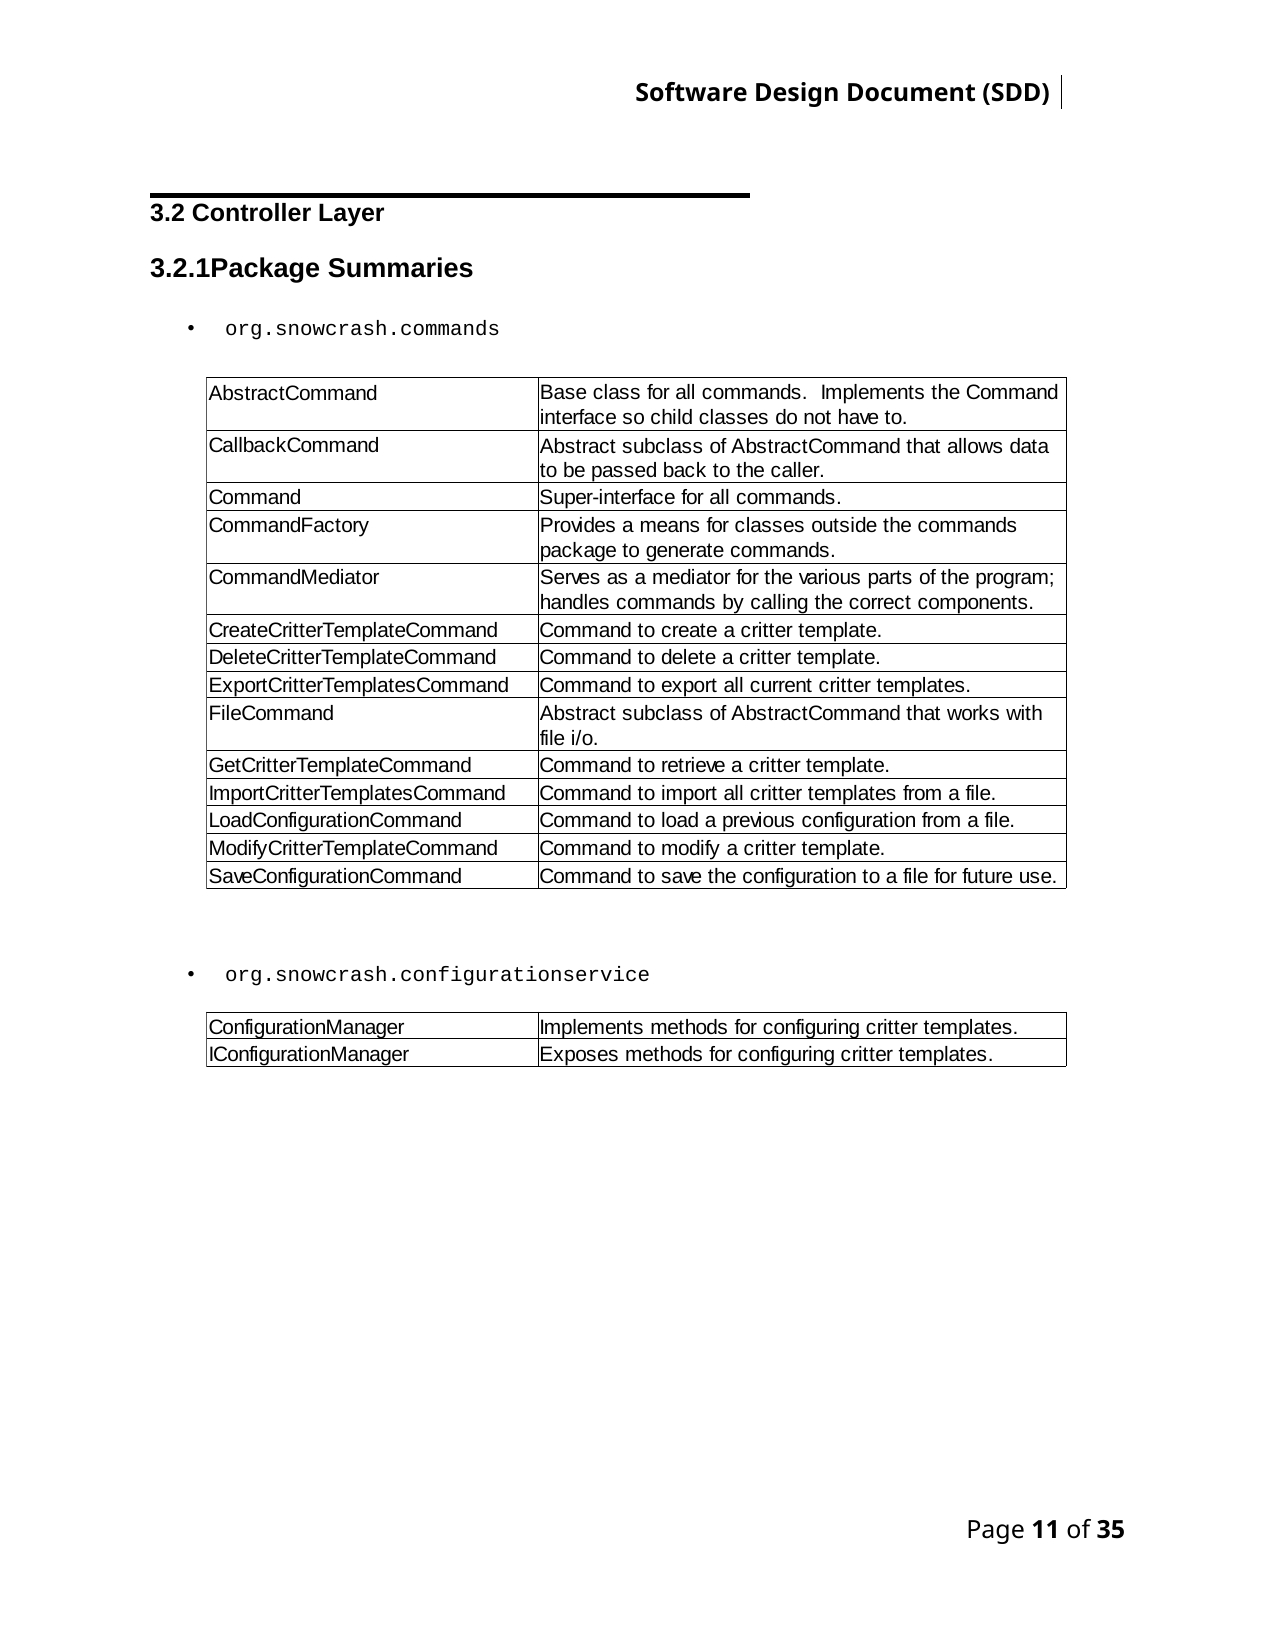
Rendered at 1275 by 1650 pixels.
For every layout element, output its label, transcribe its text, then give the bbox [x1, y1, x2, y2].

list org.snowcrash.commands [187, 318, 1125, 342]
subtitle Controller Layer [150, 198, 750, 227]
list org.snowcrash.configurationservice [187, 964, 1125, 988]
subtitle Package Summaries [150, 252, 1125, 283]
